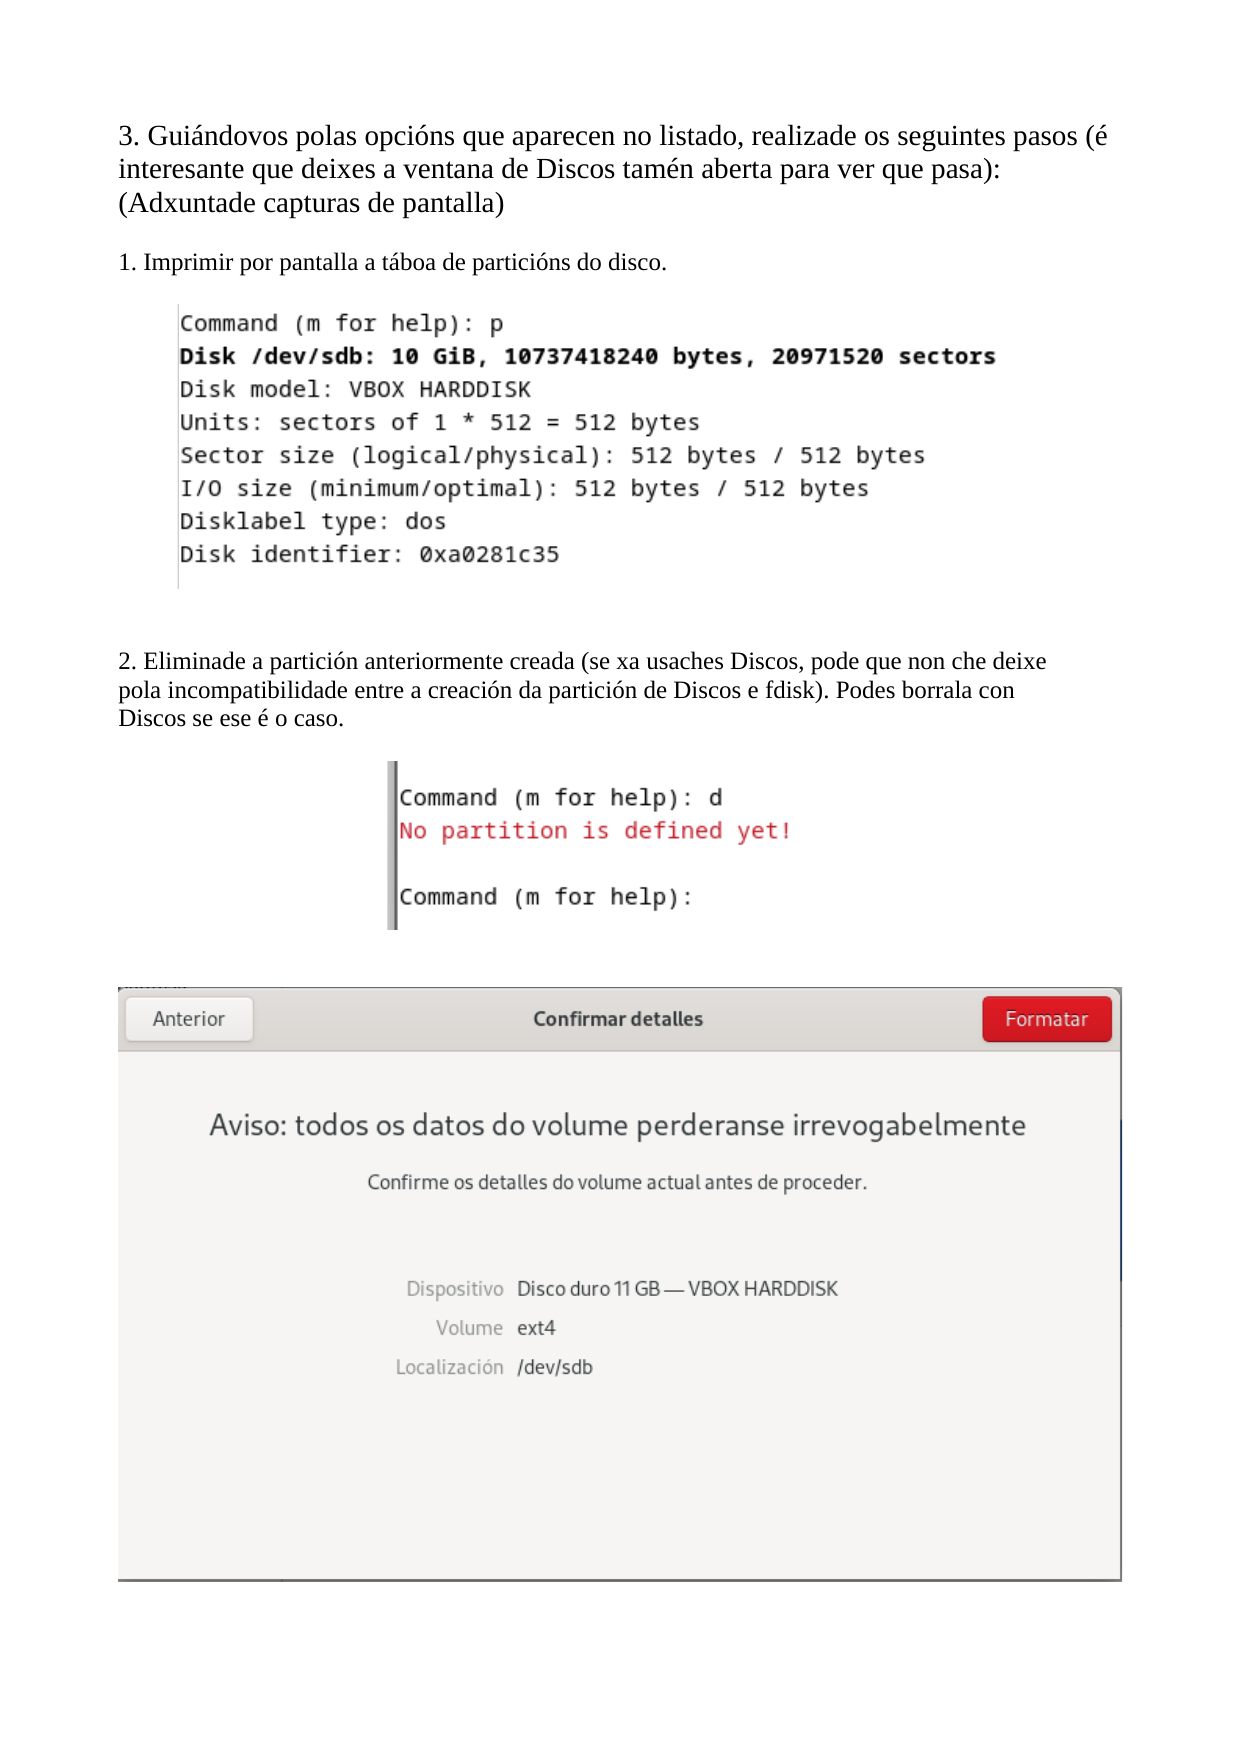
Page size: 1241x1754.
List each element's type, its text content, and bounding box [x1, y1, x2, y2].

text 1. Imprimir por pantalla a táboa de particións do disco. [118, 247, 1122, 276]
text Discos se ese é o caso. [118, 703, 1122, 732]
text 3. Guiándovos polas opcións que aparecen no listado, realizade os seguintes pasos (é interesante que deixes a ventana de Discos tamén aberta para ver que pasa):(Adxuntade capturas de pantalla) [118, 118, 1122, 219]
picture [387, 761, 853, 930]
picture [118, 987, 1123, 1582]
text 2. Eliminade a partición anteriormente creada (se xa usaches Discos, pode que non che deixe [118, 646, 1122, 675]
picture [177, 304, 1063, 589]
text pola incompatibilidade entre a creación da partición de Discos e fdisk). Podes borrala con [118, 675, 1122, 703]
